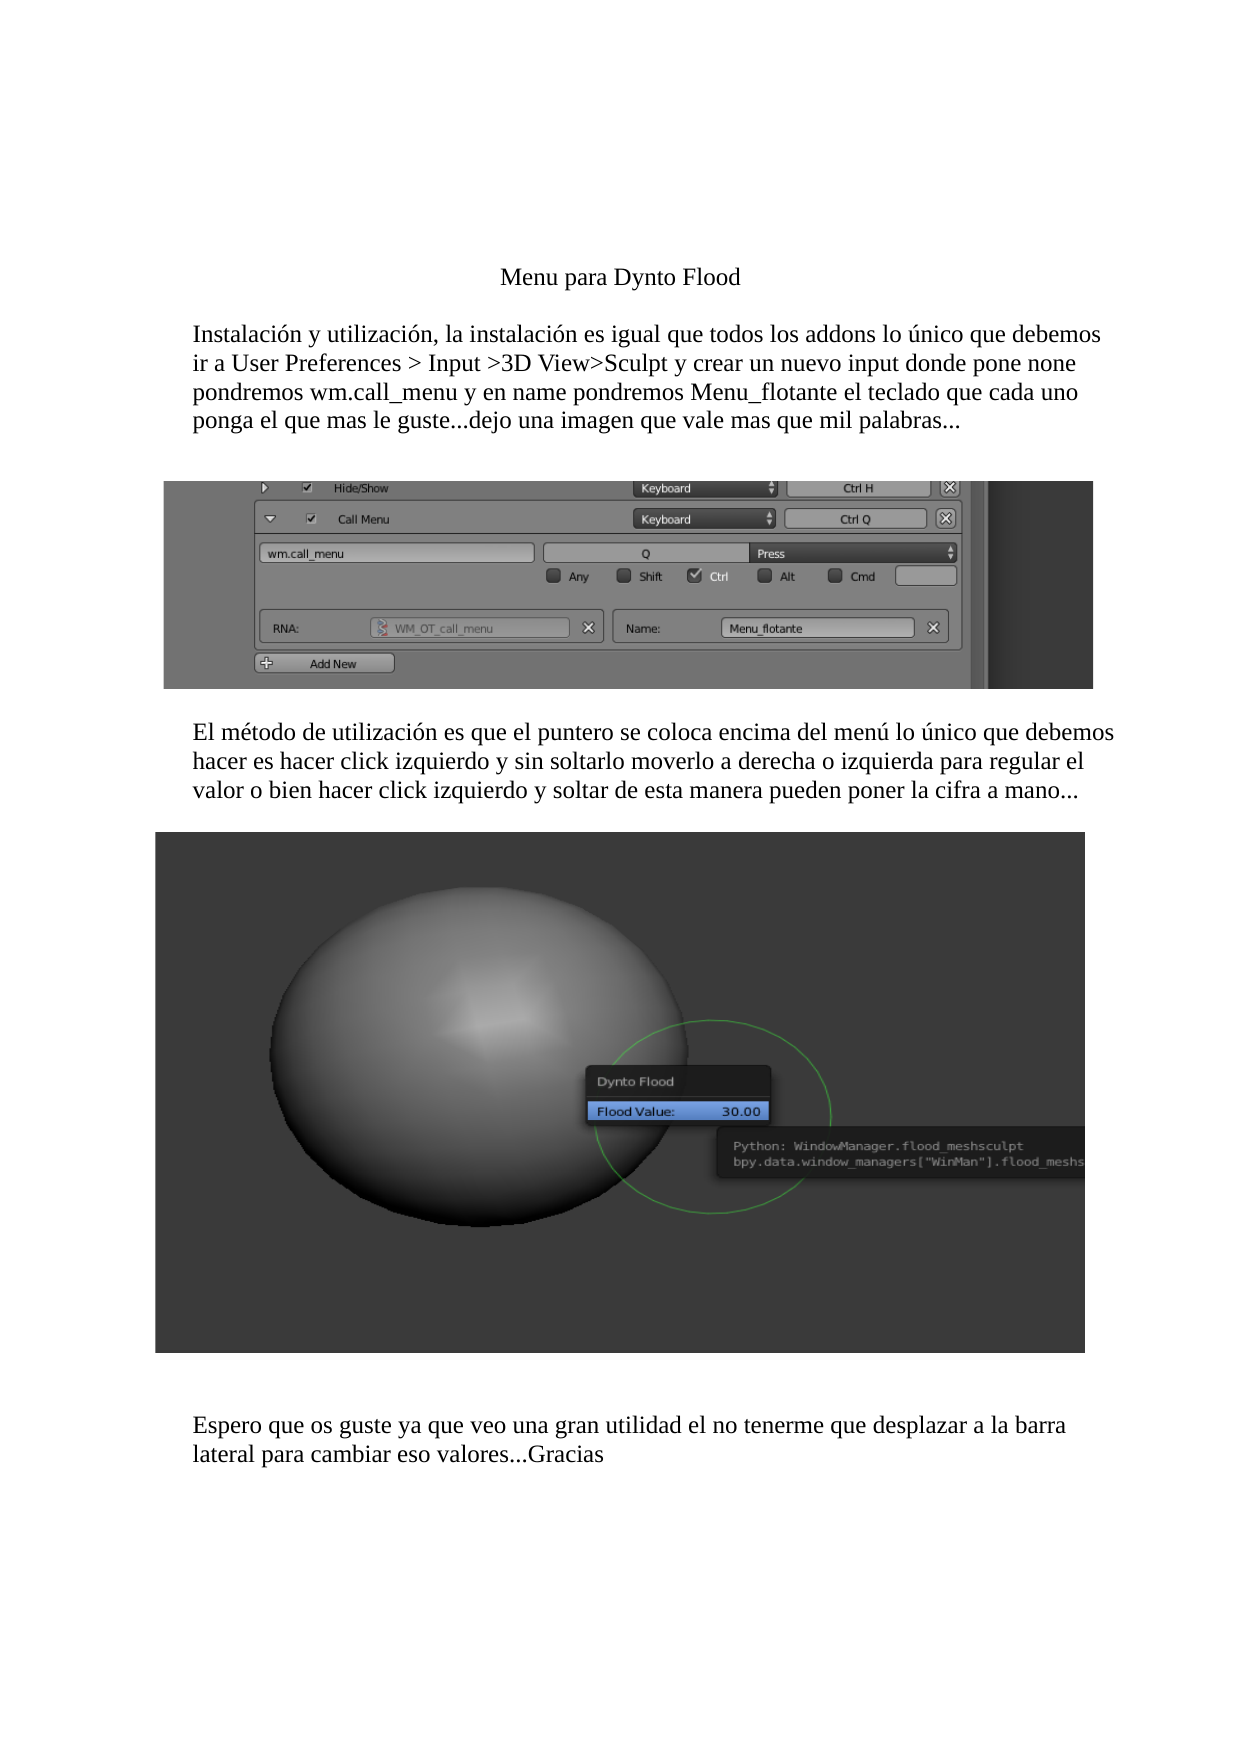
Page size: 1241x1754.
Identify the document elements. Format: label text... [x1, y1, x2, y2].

picture [163, 481, 1094, 689]
text El método de utilización es que el puntero se coloca encima del menú lo único que debemos hacer es hacer click izquierdo y sin soltarlo moverlo a derecha o izquierda para regular el valor o bien hacer click izquierdo y soltar de esta manera pueden poner la cifra a mano... [192, 717, 1122, 803]
text Instalación y utilización, la instalación es igual que todos los addons lo único que debemos ir a User Preferences > Input >3D View>Sculpt y crear un nuevo input donde pone none pondremos wm.call_menu y en name pondremos Menu_flotante el teclado que cada uno ponga el que mas le guste...dejo una imagen que vale mas que mil palabras... [192, 319, 1122, 434]
text Menu para Dynto Flood [118, 262, 1122, 291]
text Espero que os guste ya que veo una gran utilidad el no tenerme que desplazar a la barra lateral para cambiar eso valores...Gracias [192, 1410, 1122, 1468]
picture [155, 832, 1085, 1353]
